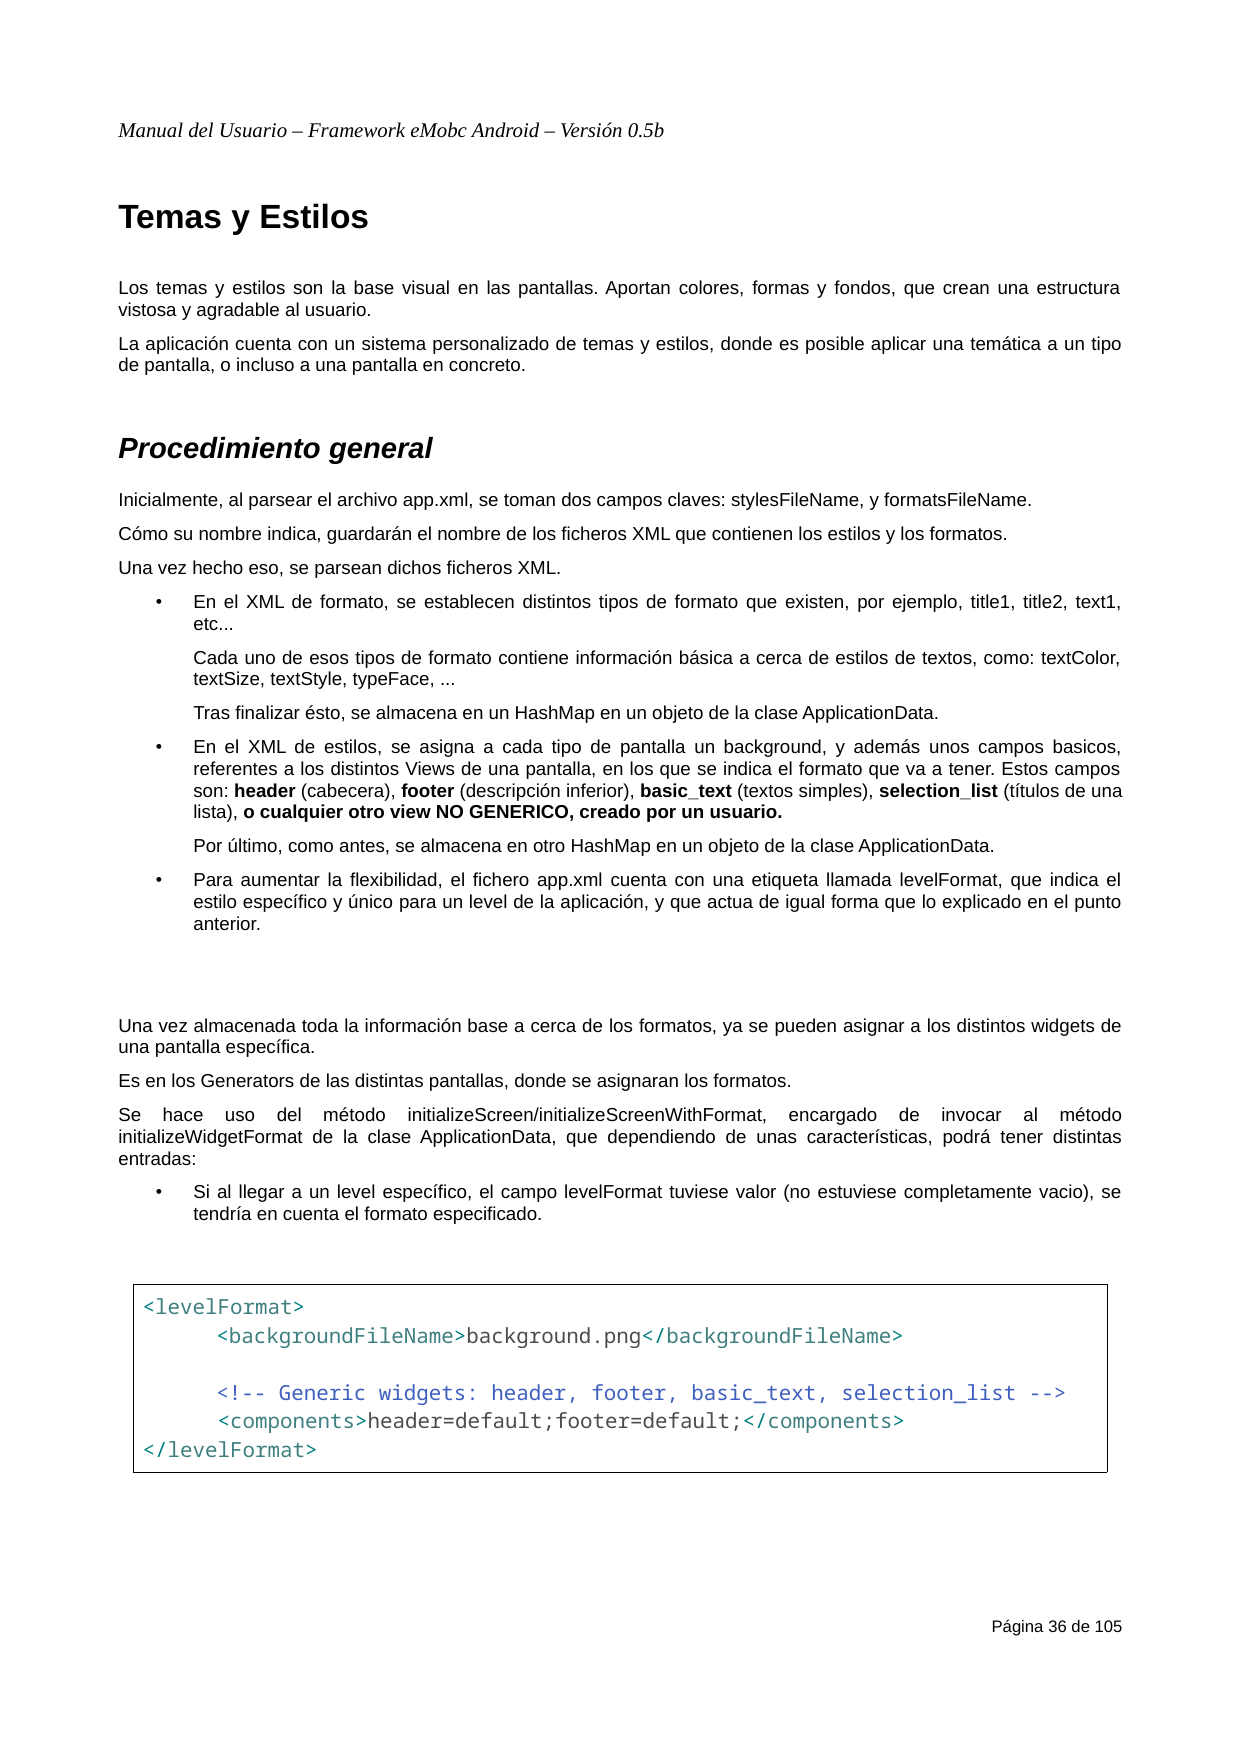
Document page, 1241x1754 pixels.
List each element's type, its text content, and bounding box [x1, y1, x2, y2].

text <components>header=default;footer=default;</components> [142, 1406, 1098, 1435]
list En el XML de formato, se establecen distintos tipos de formato que existen, por ejemplo, title1, title2, text1, etc... [156, 591, 1122, 634]
list En el XML de estilos, se asigna a cada tipo de pantalla un background, y además unos campos basicos, referentes a los distintos Views de una pantalla, en los que se indica el formato que va a tener. Estos campos son: header (cabecera), footer (descripción inferior), basic_text (textos simples), selection_list (títulos de una lista), o cualquier otro view NO GENERICO, creado por un usuario. [156, 736, 1122, 822]
text <!-- Generic widgets: header, footer, basic_text, selection_list --> [142, 1378, 1098, 1406]
subtitle Temas y Estilos [118, 196, 1122, 235]
text Una vez almacenada toda la información base a cerca de los formatos, ya se pueden asignar a los distintos widgets de una pantalla específica. [118, 1014, 1122, 1058]
list Si al llegar a un level específico, el campo levelFormat tuviese valor (no estuviese completamente vacio), se tendría en cuenta el formato especificado. [156, 1181, 1122, 1224]
list Para aumentar la flexibilidad, el fichero app.xml cuenta con una etiqueta llamada levelFormat, que indica el estilo específico y único para un level de la aplicación, y que actua de igual forma que lo explicado en el punto anterior. [156, 869, 1122, 934]
text Una vez hecho eso, se parsean dichos ficheros XML. [118, 557, 1122, 578]
text Cómo su nombre indica, guardarán el nombre de los ficheros XML que contienen los estilos y los formatos. [118, 523, 1122, 544]
text Es en los Generators de las distintas pantallas, donde se asignaran los formatos. [118, 1070, 1122, 1092]
text La aplicación cuenta con un sistema personalizado de temas y estilos, donde es posible aplicar una temática a un tipo de pantalla, o incluso a una pantalla en concreto. [118, 333, 1122, 376]
list Tras finalizar ésto, se almacena en un HashMap en un objeto de la clase ApplicationData. [156, 702, 1122, 724]
text Los temas y estilos son la base visual en las pantallas. Aportan colores, formas y fondos, que crean una estructura vistosa y agradable al usuario. [118, 277, 1122, 320]
text </levelFormat> [142, 1435, 1098, 1463]
text <levelFormat> [142, 1292, 1098, 1321]
text Inicialmente, al parsear el archivo app.xml, se toman dos campos claves: stylesFileName, y formatsFileName. [118, 488, 1122, 510]
list Por último, como antes, se almacena en otro HashMap en un objeto de la clase ApplicationData. [156, 835, 1122, 857]
list Cada uno de esos tipos de formato contiene información básica a cerca de estilos de textos, como: textColor, textSize, textStyle, typeFace, ... [156, 646, 1122, 689]
text Se hace uso del método initializeScreen/initializeScreenWithFormat, encargado de invocar al método initializeWidgetFormat de la clase ApplicationData, que dependiendo de unas características, podrá tener distintas entradas: [118, 1104, 1122, 1169]
text <backgroundFileName>background.png</backgroundFileName> [142, 1321, 1098, 1349]
subtitle Procedimiento general [118, 431, 1122, 464]
